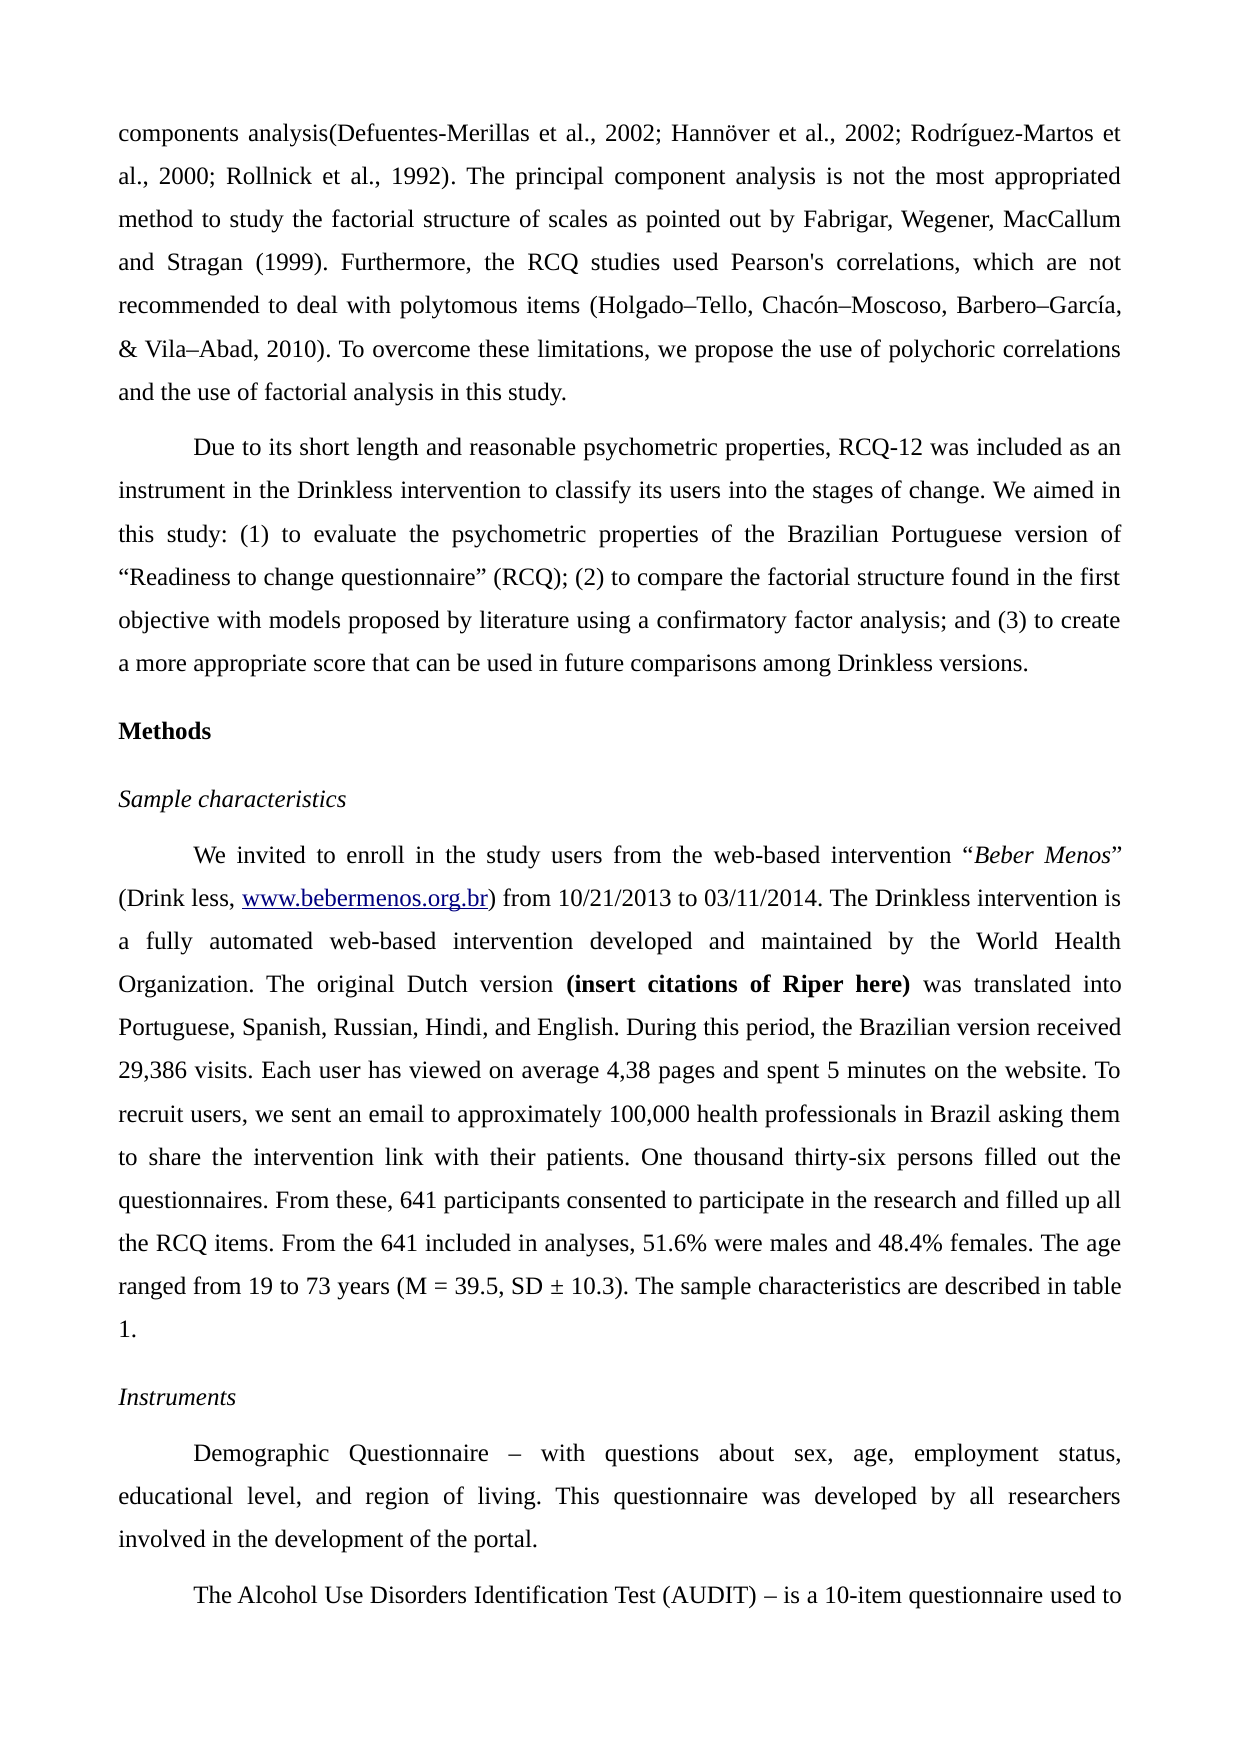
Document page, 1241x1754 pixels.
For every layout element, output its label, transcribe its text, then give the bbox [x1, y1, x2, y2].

subtitle Sample characteristics [118, 784, 1122, 813]
text The Alcohol Use Disorders Identification Test (AUDIT) – is a 10-item questionnaire used to [118, 1580, 1122, 1609]
subtitle Methods [118, 716, 1122, 745]
text We invited to enroll in the study users from the web-based intervention “Beber Menos” (Drink less, www.bebermenos.org.br) from 10/21/2013 to 03/11/2014. The Drinkless intervention is a fully automated web-based intervention developed and maintained by the World Health Organization. The original Dutch version (insert citations of Riper here) was translated into Portuguese, Spanish, Russian, Hindi, and English. During this period, the Brazilian version received 29,386 visits. Each user has viewed on average 4,38 pages and spent 5 minutes on the website. To recruit users, we sent an email to approximately 100,000 health professionals in Brazil asking them to share the intervention link with their patients. One thousand thirty-six persons filled out the questionnaires. From these, 641 participants consented to participate in the research and filled up all the RCQ items. From the 641 included in analyses, 51.6% were males and 48.4% females. The age ranged from 19 to 73 years (M = 39.5, SD ± 10.3). The sample characteristics are described in table 1. [118, 840, 1122, 1343]
text Due to its short length and reasonable psychometric properties, RCQ-12 was included as an instrument in the Drinkless intervention to classify its users into the stages of change. We aimed in this study: (1) to evaluate the psychometric properties of the Brazilian Portuguese version of “Readiness to change questionnaire” (RCQ); (2) to compare the factorial structure found in the first objective with models proposed by literature using a confirmatory factor analysis; and (3) to create a more appropriate score that can be used in future comparisons among Drinkless versions. [118, 432, 1122, 677]
subtitle Instruments [118, 1382, 1122, 1411]
text components analysis(Defuentes-Merillas et al., 2002; Hannöver et al., 2002; Rodríguez-Martos et al., 2000; Rollnick et al., 1992). The principal component analysis is not the most appropriated method to study the factorial structure of scales as pointed out by Fabrigar, Wegener, MacCallum and Stragan (1999). Furthermore, the RCQ studies used Pearson's correlations, which are not recommended to deal with polytomous items (Holgado–Tello, Chacón–Moscoso, Barbero–García, & Vila–Abad, 2010). To overcome these limitations, we propose the use of polychoric correlations and the use of factorial analysis in this study. [118, 118, 1122, 406]
text Demographic Questionnaire – with questions about sex, age, employment status, educational level, and region of living. This questionnaire was developed by all researchers involved in the development of the portal. [118, 1438, 1122, 1553]
